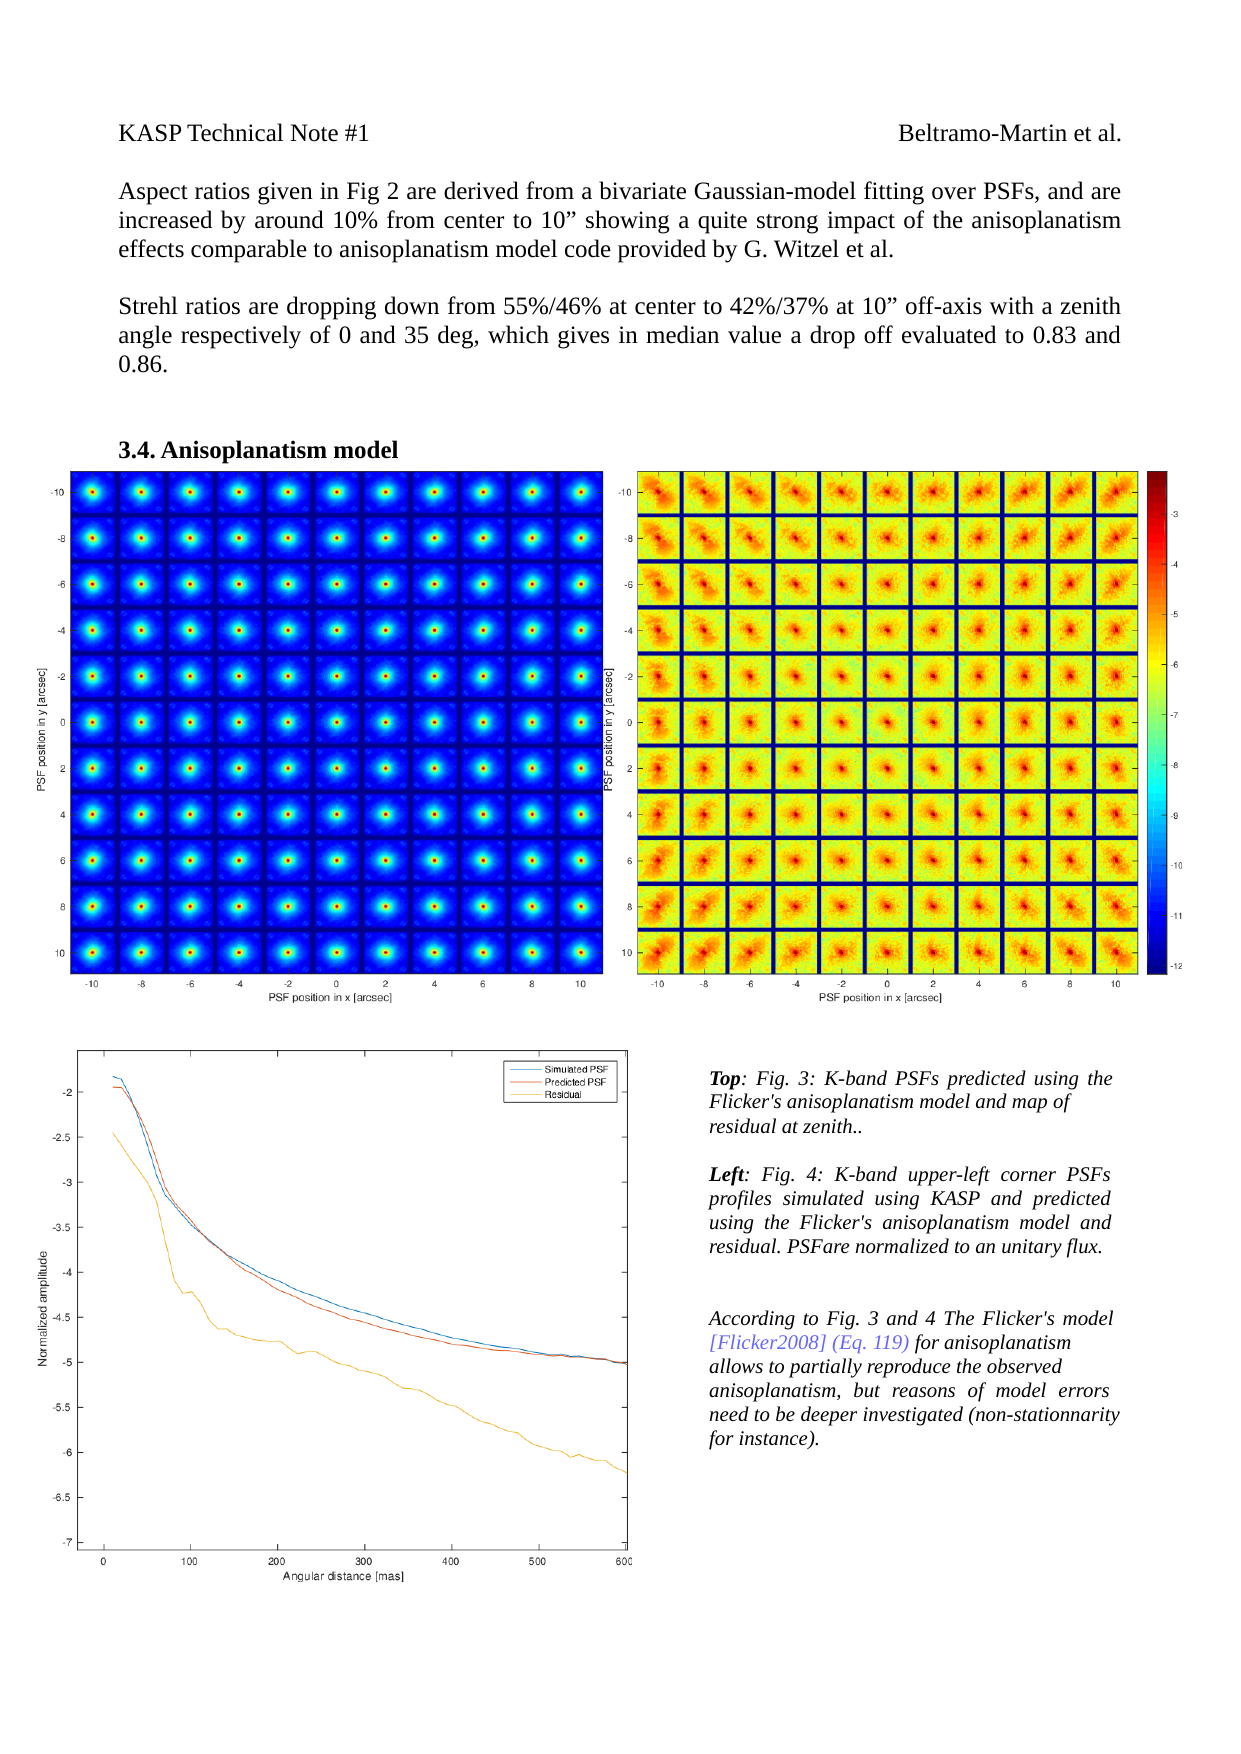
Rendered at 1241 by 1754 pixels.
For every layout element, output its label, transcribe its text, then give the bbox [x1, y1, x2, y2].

text According to Fig. 3 and 4 The Flicker's model [Flicker2008] (Eq. 119) for anisoplanatism allows to partially reproduce the observed anisoplanatism, but reasons of model errors need to be deeper investigated (non-stationnarity for instance). [632, 1306, 1122, 1450]
text Strehl ratios are dropping down from 55%/46% at center to 42%/37% at 10” off-axis with a zenith angle respectively of 0 and 35 deg, which gives in median value a drop off evaluated to 0.83 and 0.86. [118, 291, 1122, 378]
picture [37, 1050, 632, 1582]
text Left: Fig. 4: K-band upper-left corner PSFs profiles simulated using KASP and predicted using the Flicker's anisoplanatism model and residual. PSFare normalized to an unitary flux. [632, 1162, 1122, 1258]
text Aspect ratios given in Fig 2 are derived from a bivariate Gaussian-model fitting over PSFs, and are increased by around 10% from center to 10” showing a quite strong impact of the anisoplanatism effects comparable to anisoplanatism model code provided by G. Witzel et al. [118, 176, 1122, 263]
picture [37, 471, 1182, 1003]
text 3.4. Anisoplanatism model [118, 435, 1122, 464]
text Top: Fig. 3: K-band PSFs predicted using the Flicker's anisoplanatism model and map of residual at zenith.. [632, 1065, 1122, 1138]
